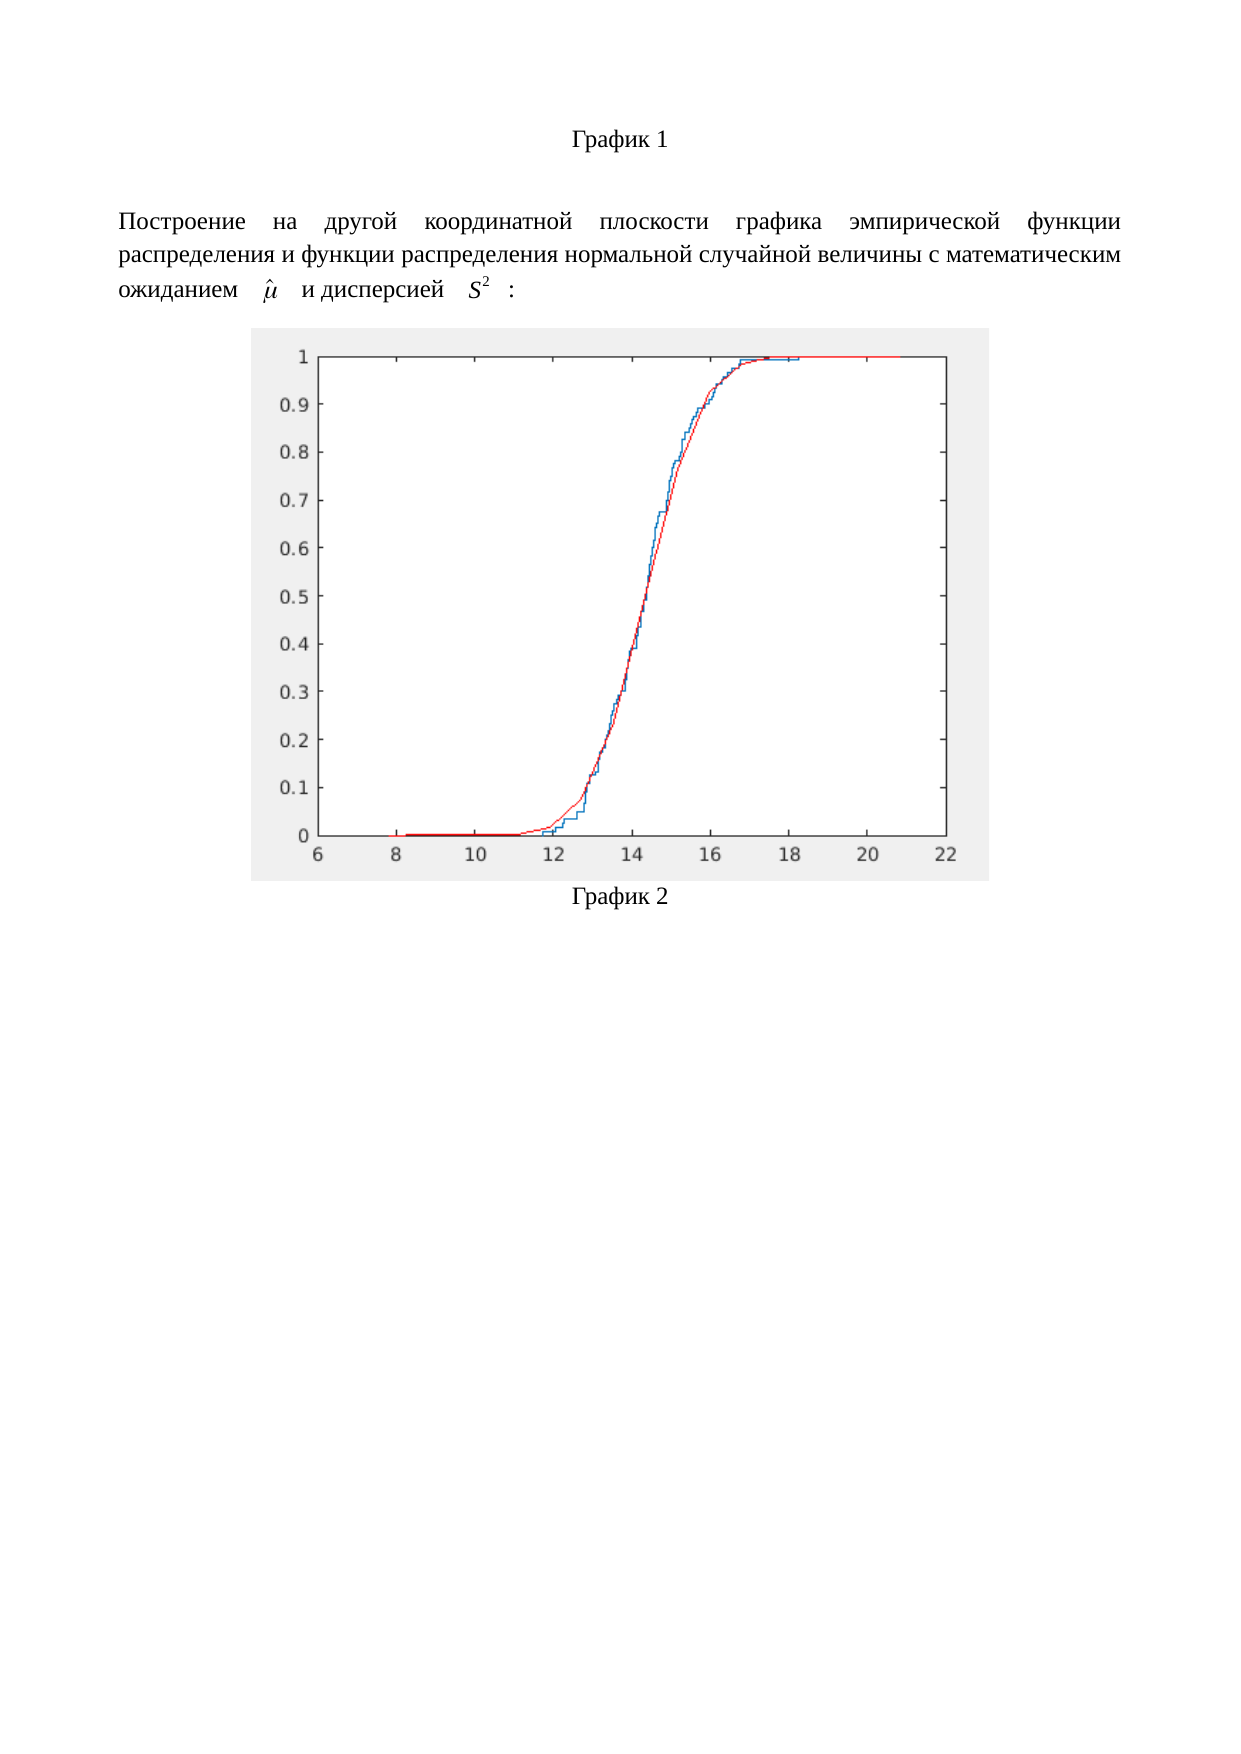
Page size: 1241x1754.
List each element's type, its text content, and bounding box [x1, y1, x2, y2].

text Построение на другой координатной плоскости графика эмпирической функции распределения и функции распределения нормальной случайной величины с математическим ожиданием и дисперсией : [118, 206, 1122, 304]
table_header График 2 [118, 323, 1122, 915]
picture [251, 328, 990, 881]
table_header График 1 [118, 118, 1122, 158]
